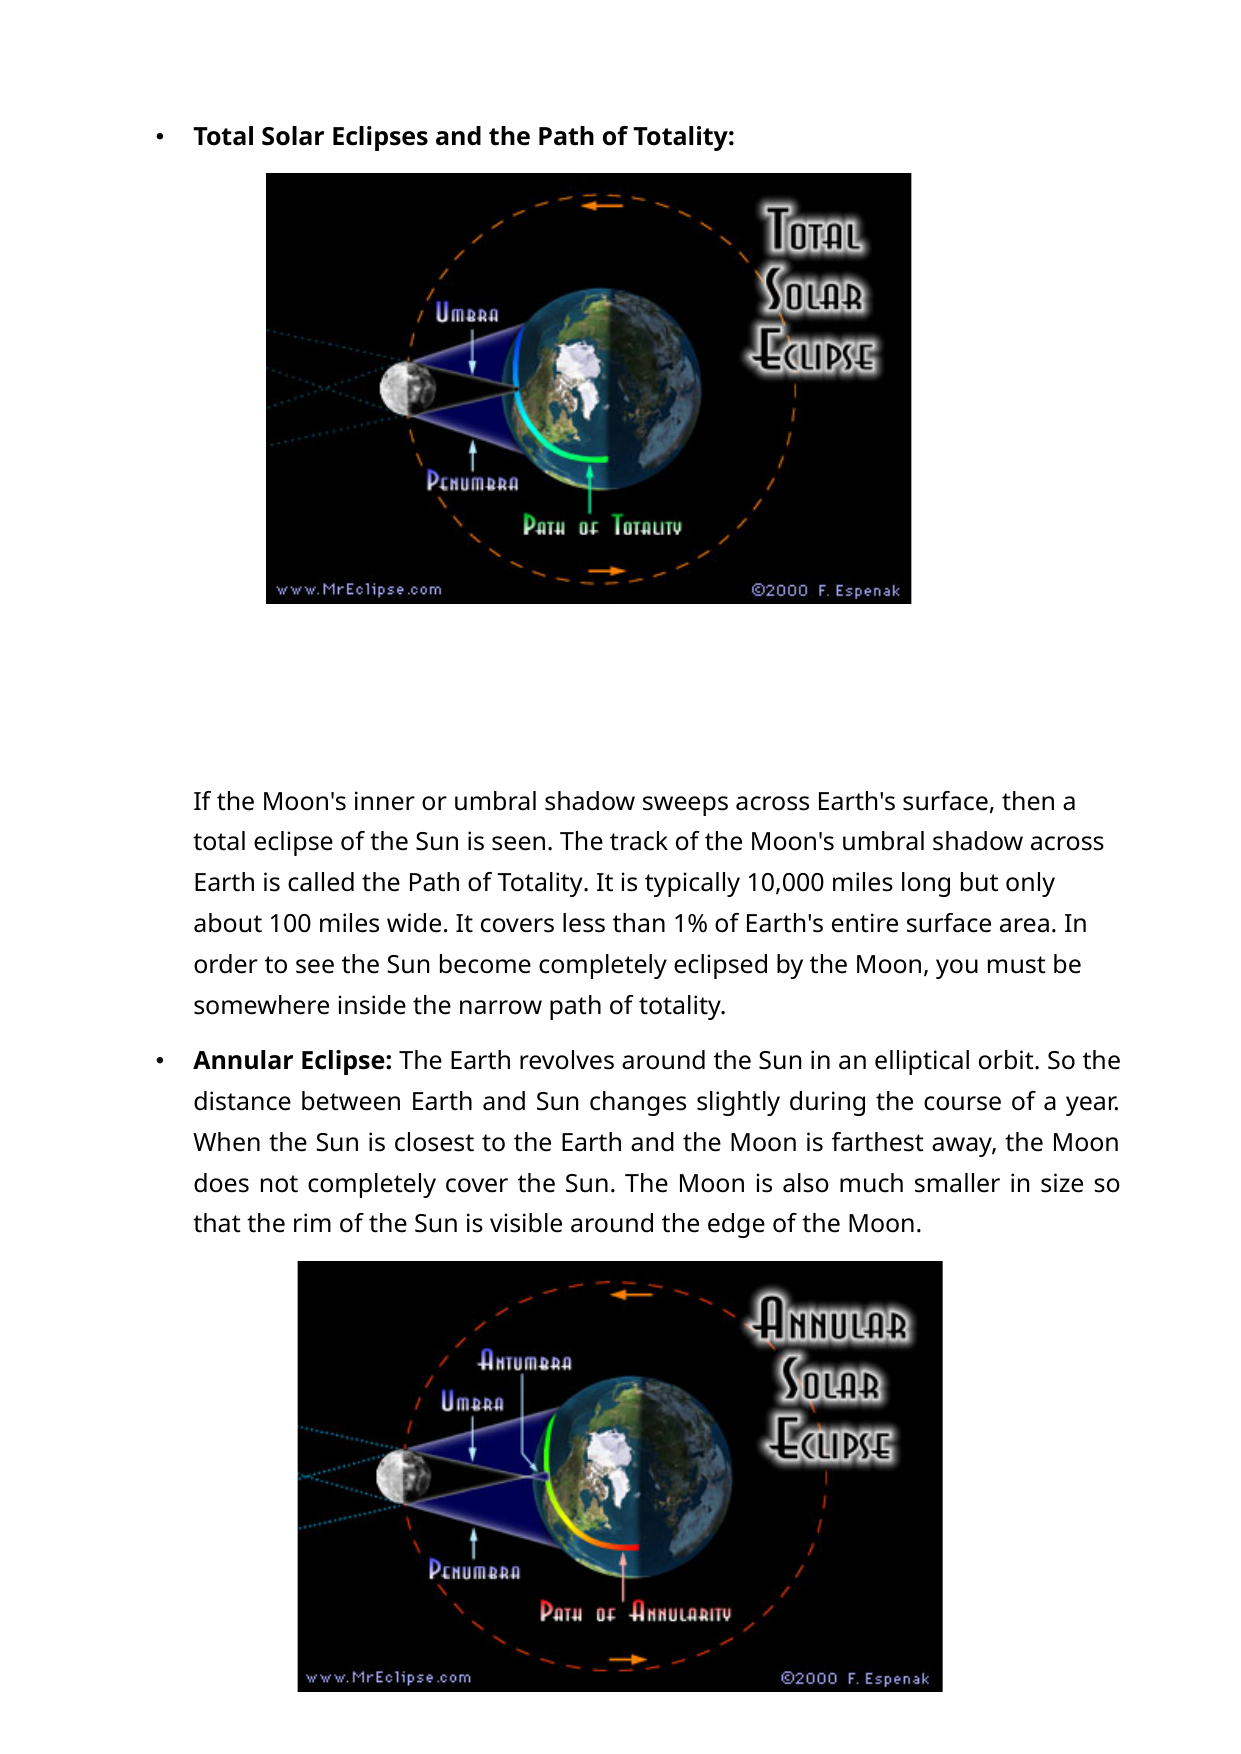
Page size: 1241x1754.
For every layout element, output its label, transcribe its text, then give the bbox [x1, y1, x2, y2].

picture [266, 173, 912, 604]
list If the Moon's inner or umbral shadow sweeps across Earth's surface, then a total eclipse of the Sun is seen. The track of the Moon's umbral shadow across Earth is called the Path of Totality. It is typically 10,000 miles long but only about 100 miles wide. It covers less than 1% of Earth's entire surface area. In order to see the Sun become completely eclipsed by the Moon, you must be somewhere inside the narrow path of totality. [156, 783, 1122, 1021]
picture [297, 1261, 943, 1692]
list Total Solar Eclipses and the Path of Totality: [156, 118, 1122, 152]
list Annular Eclipse: The Earth revolves around the Sun in an elliptical orbit. So the distance between Earth and Sun changes slightly during the course of a year. When the Sun is closest to the Earth and the Moon is farthest away, the Moon does not completely cover the Sun. The Moon is also much smaller in size so that the rim of the Sun is visible around the edge of the Moon. [156, 1043, 1122, 1240]
